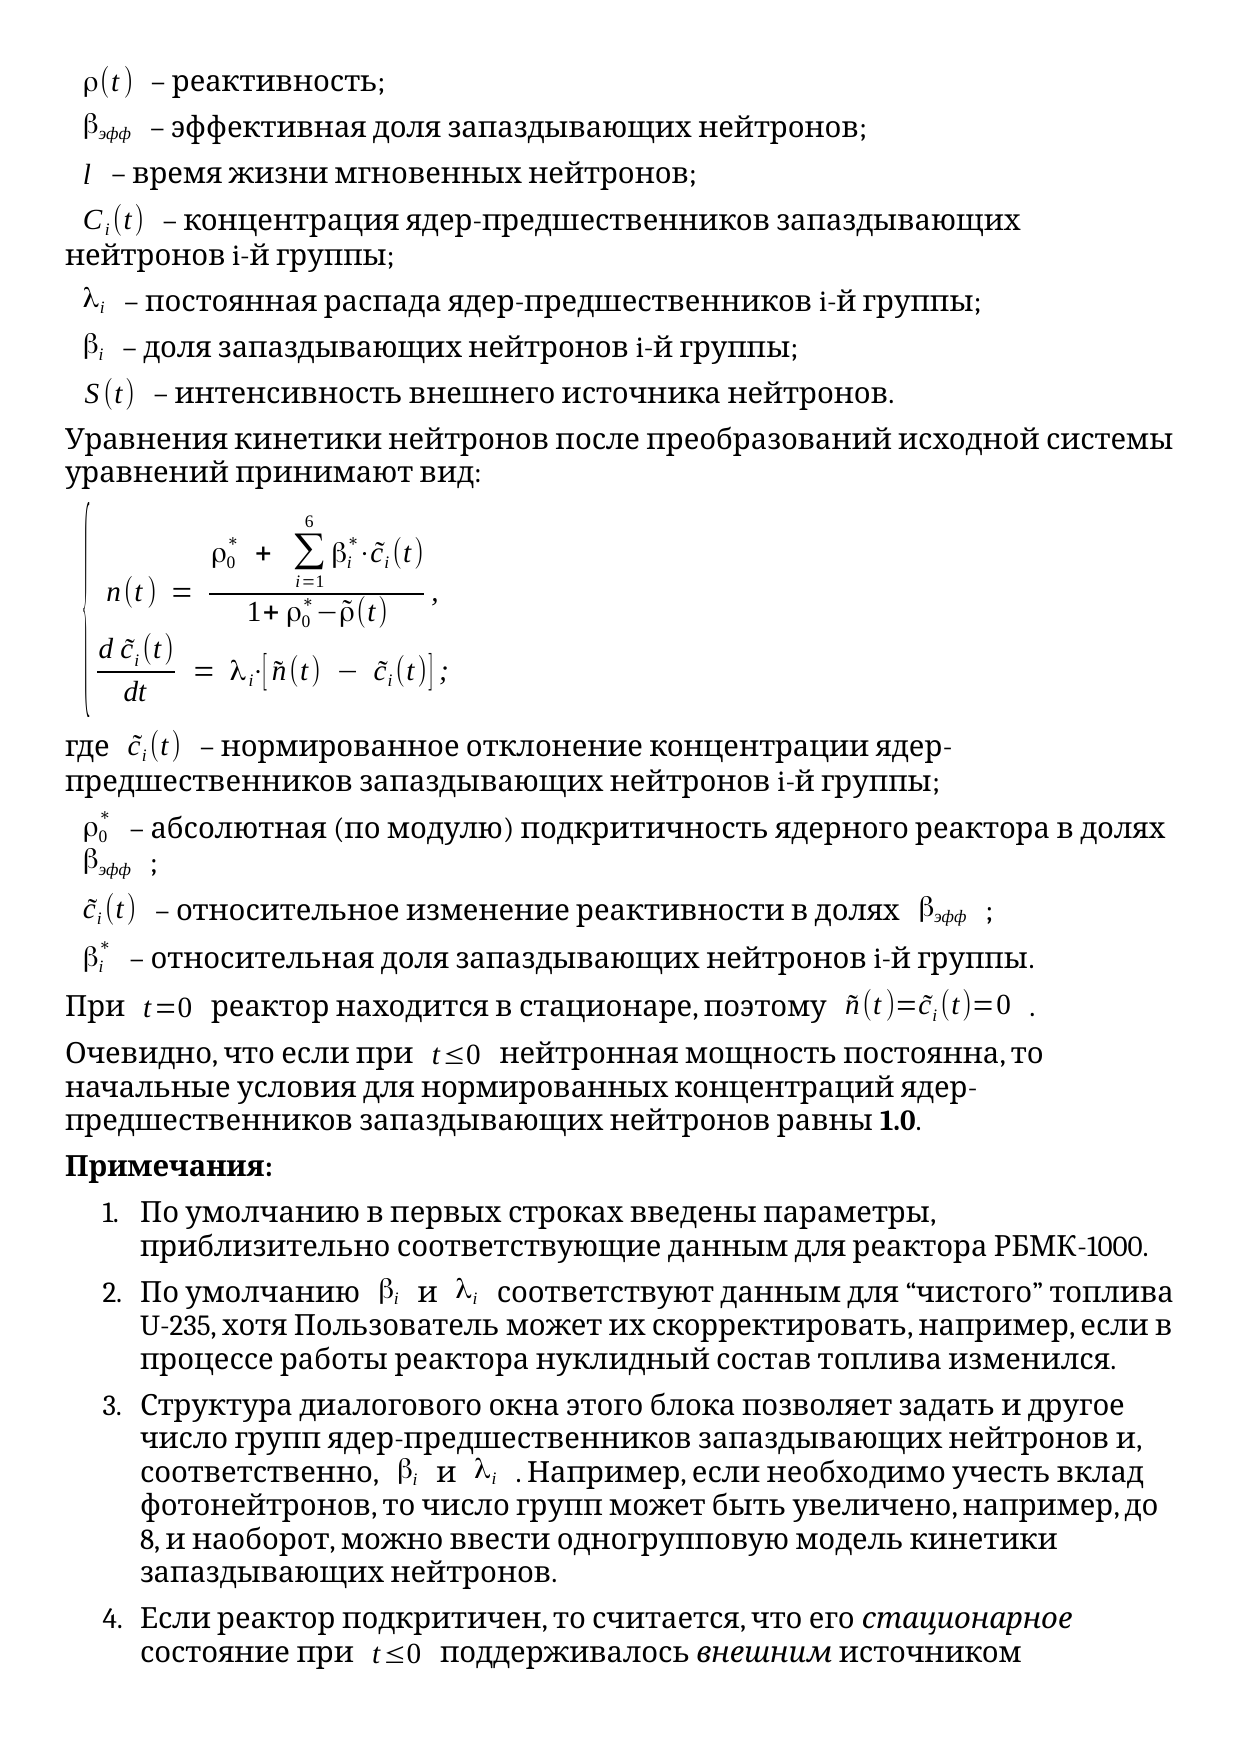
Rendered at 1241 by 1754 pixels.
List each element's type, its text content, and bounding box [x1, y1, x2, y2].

table_cell Блок реализует упрощенную модель кинетики нейтронов, а именно: модель мгновенного скачка, дифференциальные уравнения которой получены на основании известных уравнений кинетики “точечного” ядерного реактора в односкоростном приближении. Блок имеет один входной и один выходной сигнал. Данный типовой блок соответствует постоянному (во времени) интенсивности внешнего источника нейтронов. Входным сигналом в блок является абсолютное изменение реактивности. Выходным сигналом из блока являются либо безразмерная нейтронная мощность, либо безразмерное отклонение нейтронной мощности. Свойства: Эффективная доля запаздывающих нейтронов. Начальная подкритичность (в долях). Относительные доли групп запаздывающих нейтронов. Постоянные распада групп запаздывающих нейтронов. Нормировка (1 – если выход блока нормированная мощность; 0 – если выход блока нормированные отклонения мощности) Математическая модель данного блока получена на основании известных уравнений кинетики “точечного” ядерного реактора в односкоростном приближении (т.е. процесс деления ядер осуществляется нейтронами одной энергетической группы – либо только тепловыми, либо только быстрыми): где– мощность реактора; – реактивность; – эффективная доля запаздывающих нейтронов; – время жизни мгновенных нейтронов; – концентрация ядер-предшественников запаздывающих нейтронов i-й группы; – постоянная распада ядер-предшественников i-й группы; – доля запаздывающих нейтронов i-й группы; – интенсивность внешнего источника нейтронов. Уравнения кинетики нейтронов после преобразований исходной системы уравнений принимают вид: где– нормированное отклонение концентрации ядер-предшественников запаздывающих нейтронов i-й группы; – абсолютная (по модулю) подкритичность ядерного реактора в долях; – относительное изменение реактивности в долях; – относительная доля запаздывающих нейтронов i-й группы. Приреактор находится в стационаре, поэтому. Очевидно, что если принейтронная мощность постоянна, то начальные условия для нормированных концентраций ядер-предшественников запаздывающих нейтронов равны 1.0. Примечания: По умолчанию в первых строках введены параметры, приблизительно соответствующие данным для реактора РБМК-1000. По умолчаниюисоответствуют данным для “чистого” топлива U-235, хотя Пользователь может их скорректировать, например, если в процессе работы реактора нуклидный состав топлива изменился. Структура диалогового окна этого блока позволяет задать и другое число групп ядер-предшественников запаздывающих нейтронов и, соответственно,и. Например, если необходимо учесть вклад фотонейтронов, то число групп может быть увеличено, например, до 8, и наоборот, можно ввести одногрупповую модель кинетики запаздывающих нейтронов. Если реактор подкритичен, то считается, что его стационарное состояние приподдерживалось внешним источником нейтронов. [59, 59, 1181, 1675]
